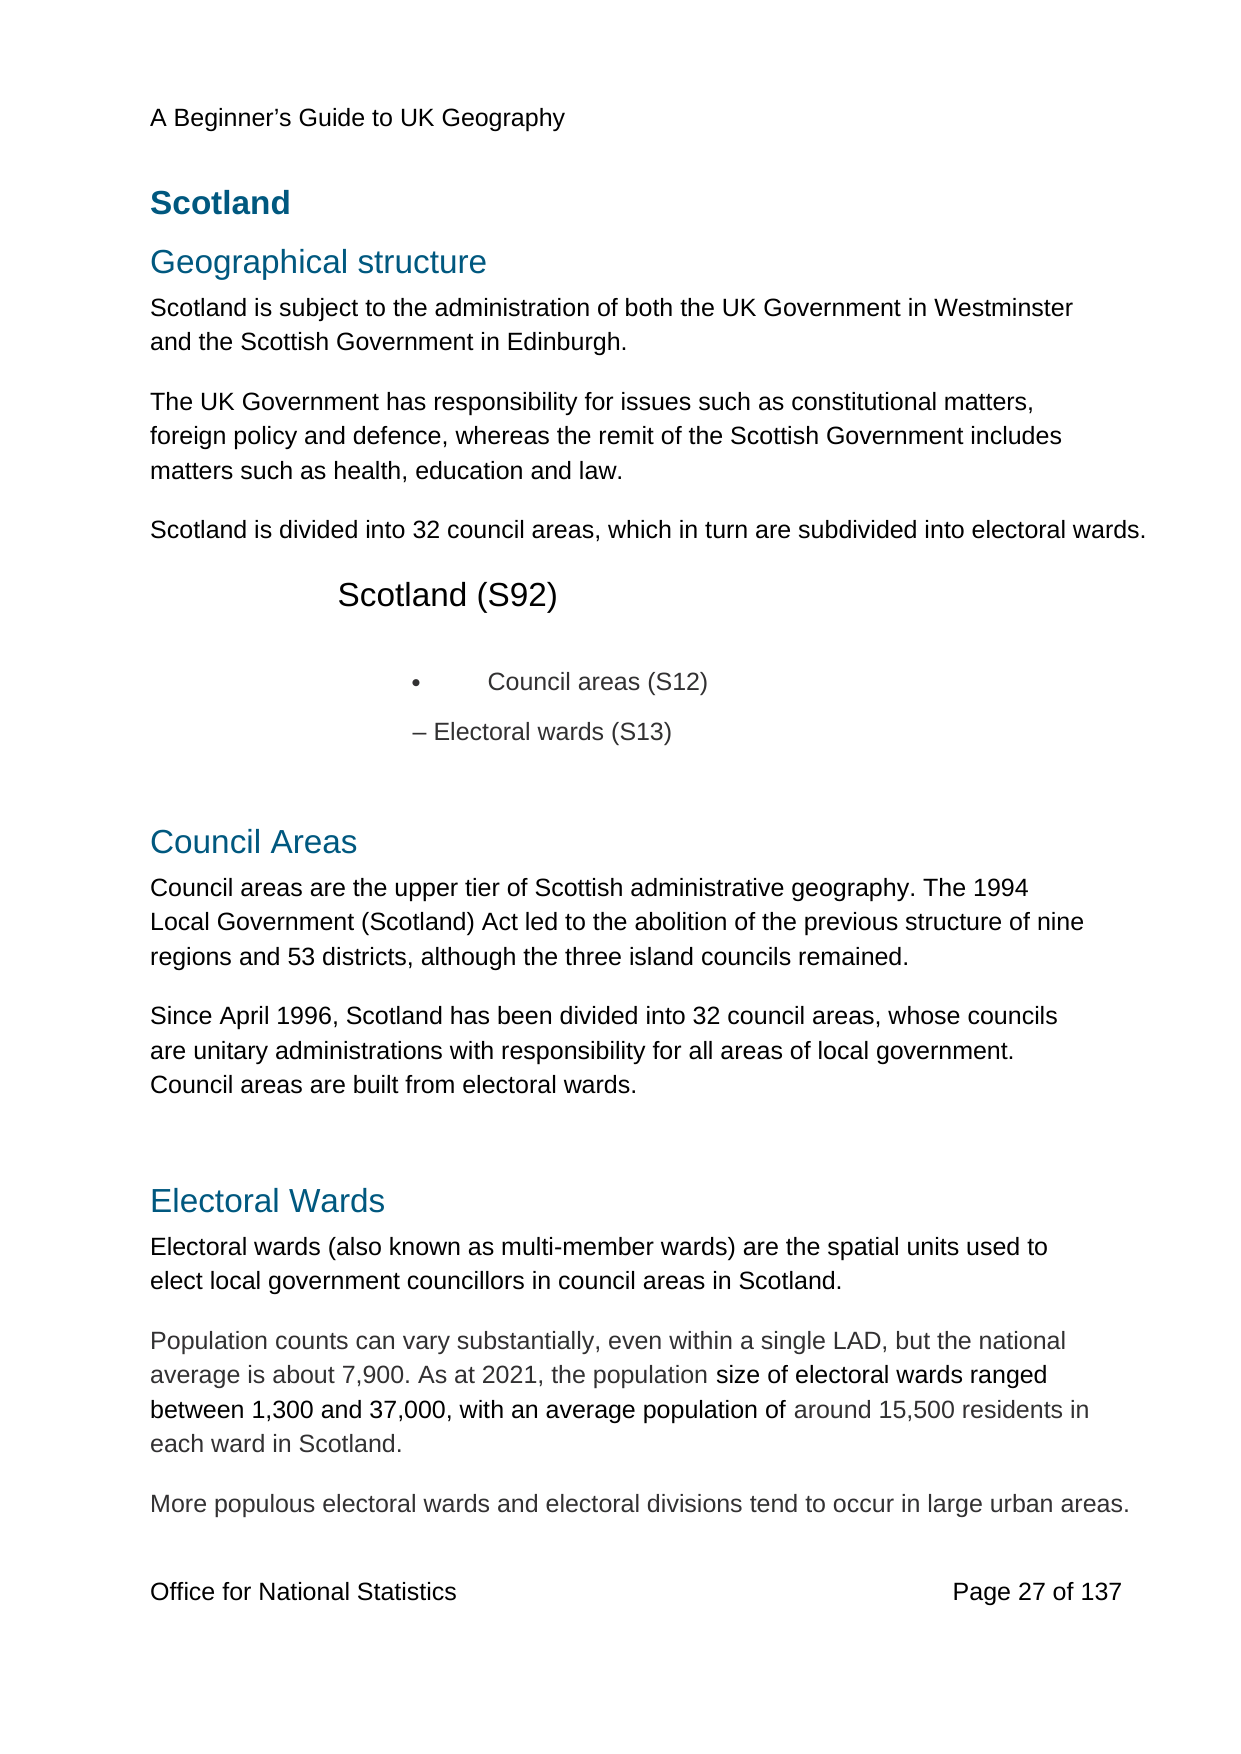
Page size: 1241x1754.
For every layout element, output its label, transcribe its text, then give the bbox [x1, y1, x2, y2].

text Council areas are the upper tier of Scottish administrative geography. The 1994 Local Government (Scotland) Act led to the abolition of the previous structure of nine regions and 53 districts, although the three island councils remained. [150, 873, 1095, 971]
subtitle Council Areas [150, 822, 1122, 860]
list Council areas (S12) – Electoral wards (S13) [412, 646, 1122, 746]
subtitle Geographical structure [150, 242, 1122, 280]
text The UK Government has responsibility for issues such as constitutional matters, foreign policy and defence, whereas the remit of the Scottish Government includes matters such as health, education and law. [150, 387, 1095, 484]
text More populous electoral wards and electoral divisions tend to occur in large urban areas. [150, 1489, 1139, 1517]
text Scotland (S92) [337, 575, 1122, 613]
subtitle Scotland [150, 183, 1122, 221]
text Scotland is subject to the administration of both the UK Government in Westminster and the Scottish Government in Edinburgh. [150, 293, 1095, 356]
subtitle Electoral Wards [150, 1181, 1095, 1219]
text Scotland is divided into 32 council areas, which in turn are subdivided into electoral wards. [150, 515, 1169, 544]
text Since April 1996, Scotland has been divided into 32 council areas, whose councils are unitary administrations with responsibility for all areas of local government. Council areas are built from electoral wards. [150, 1001, 1095, 1099]
text Electoral wards (also known as multi-member wards) are the spatial units used to elect local government councillors in council areas in Scotland. [150, 1232, 1095, 1295]
text Population counts can vary substantially, even within a single LAD, but the national average is about 7,900. As at 2021, the population size of electoral wards ranged between 1,300 and 37,000, with an average population of around 15,500 residents in each ward in Scotland. [150, 1326, 1095, 1458]
